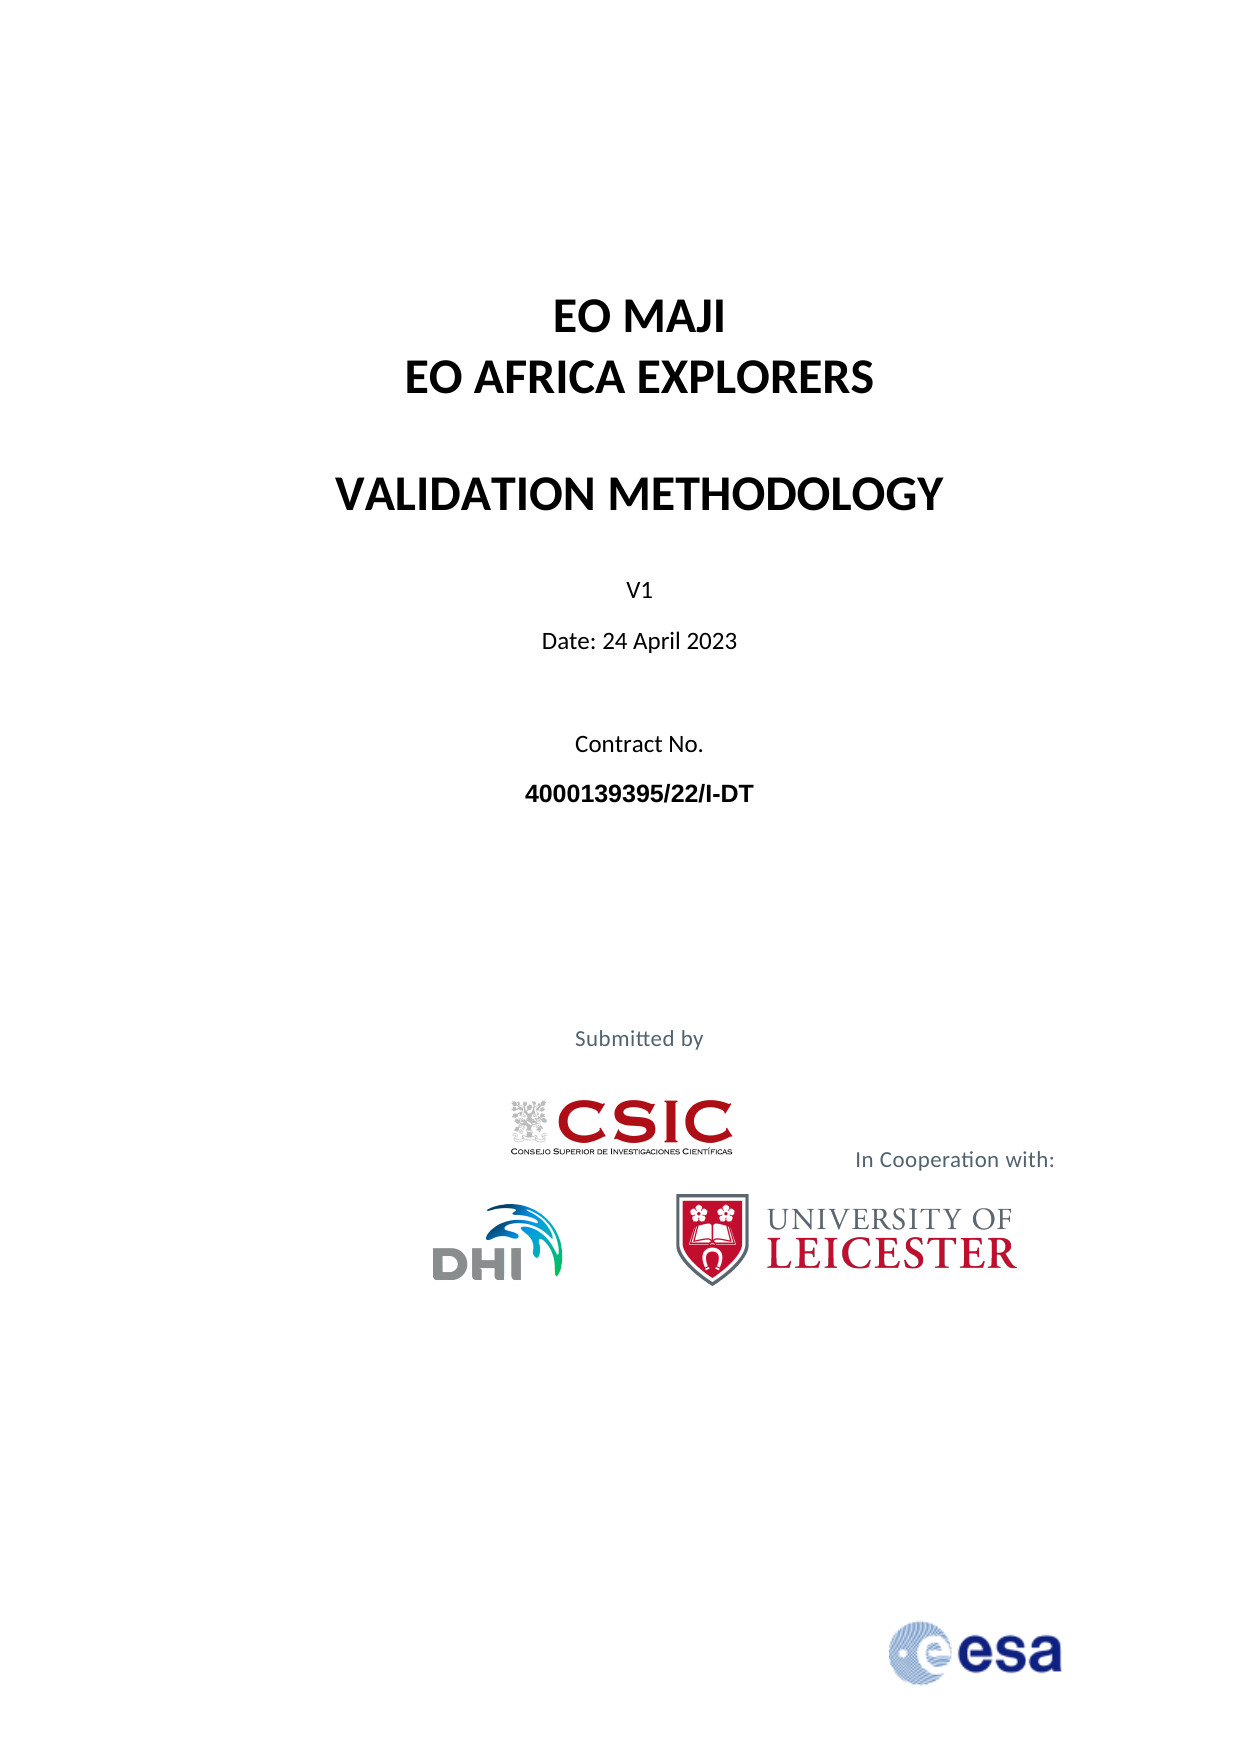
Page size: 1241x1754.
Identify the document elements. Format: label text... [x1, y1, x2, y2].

text Validation Methodology [118, 462, 1161, 523]
text EO Africa explorers [118, 345, 1161, 406]
text 4000139395/22/I-DT [118, 779, 1161, 808]
picture [676, 1194, 1017, 1286]
text Contract No. [118, 728, 1161, 758]
table_header In Cooperation with: [118, 1077, 1161, 1323]
picture [889, 1616, 1062, 1691]
title Submitted by [118, 1024, 1161, 1052]
text EO MAJI [118, 284, 1161, 345]
text V1 [118, 574, 1161, 604]
picture [487, 1089, 756, 1162]
picture [401, 1187, 594, 1288]
text Date: 24 April 2023 [118, 625, 1161, 656]
